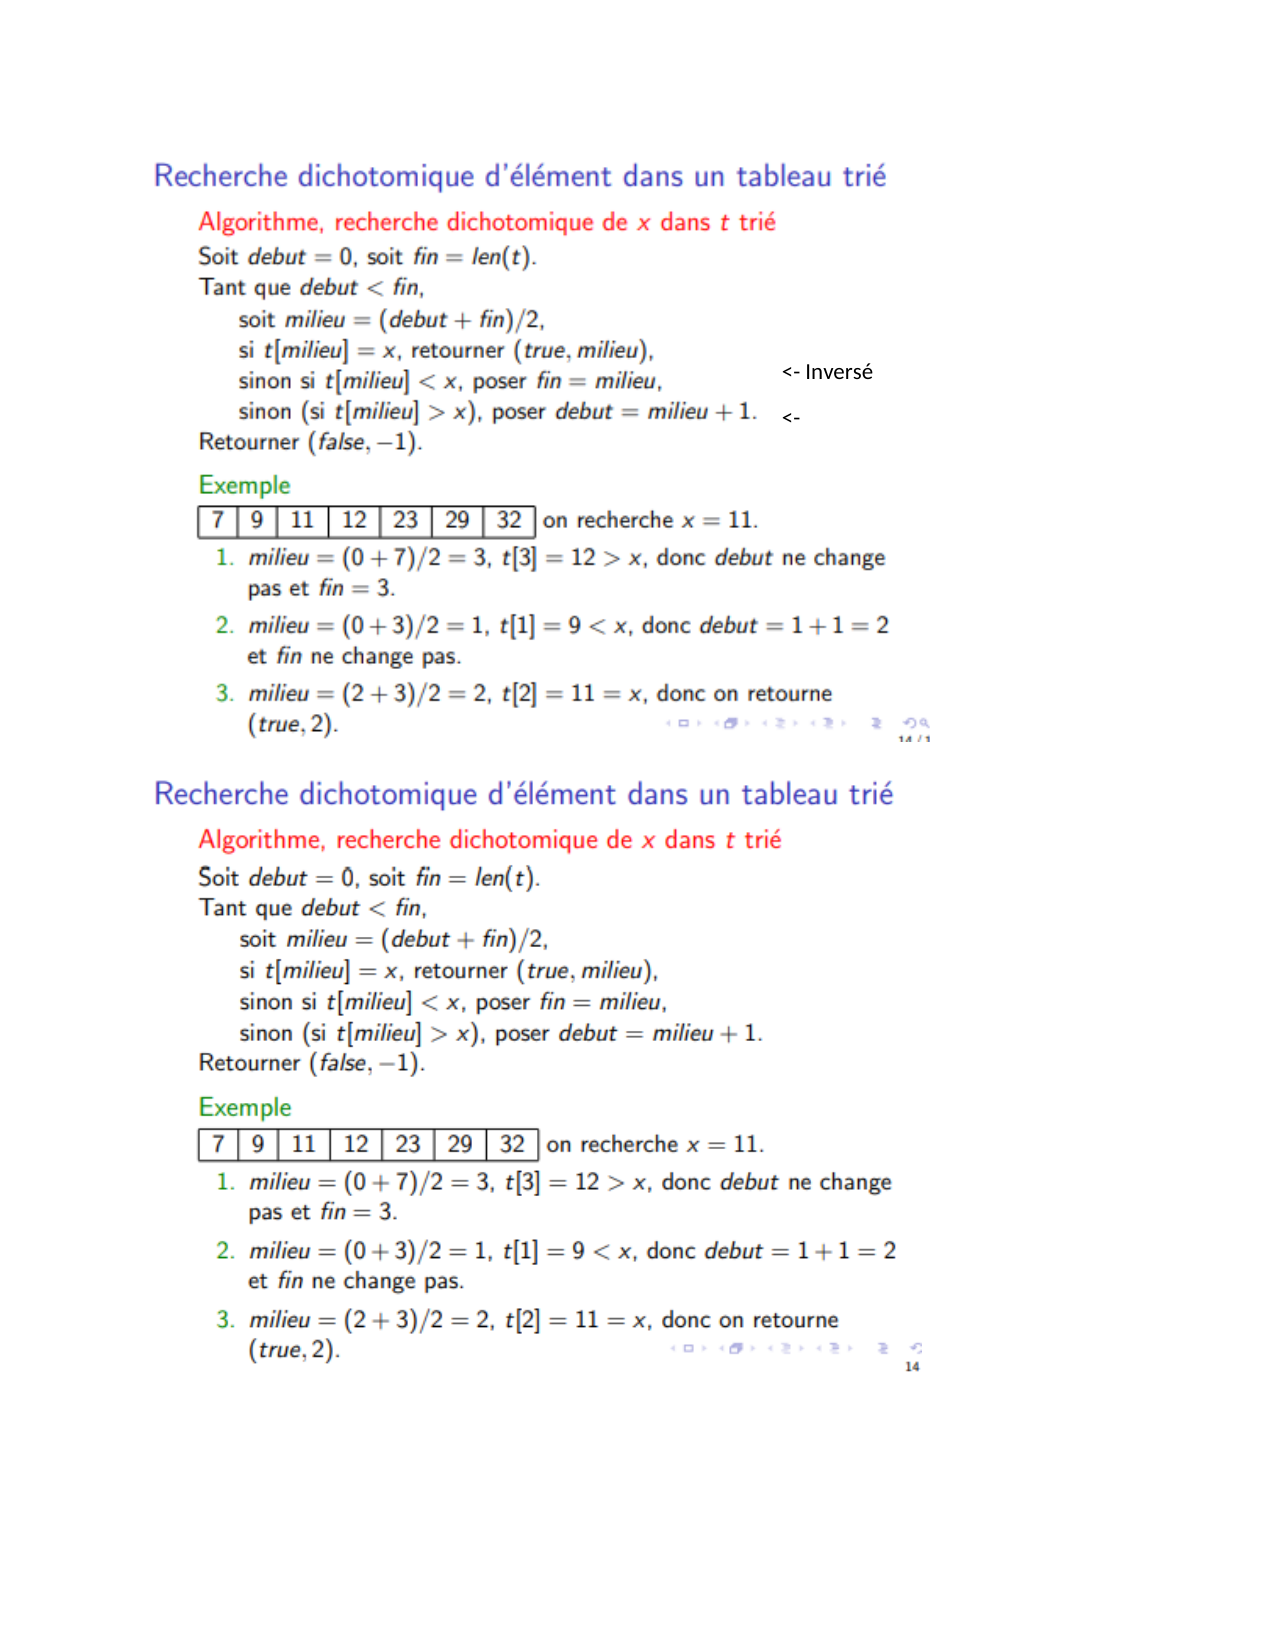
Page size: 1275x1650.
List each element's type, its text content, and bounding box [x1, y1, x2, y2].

text <- Inversé [782, 357, 985, 386]
text <- [782, 403, 985, 432]
